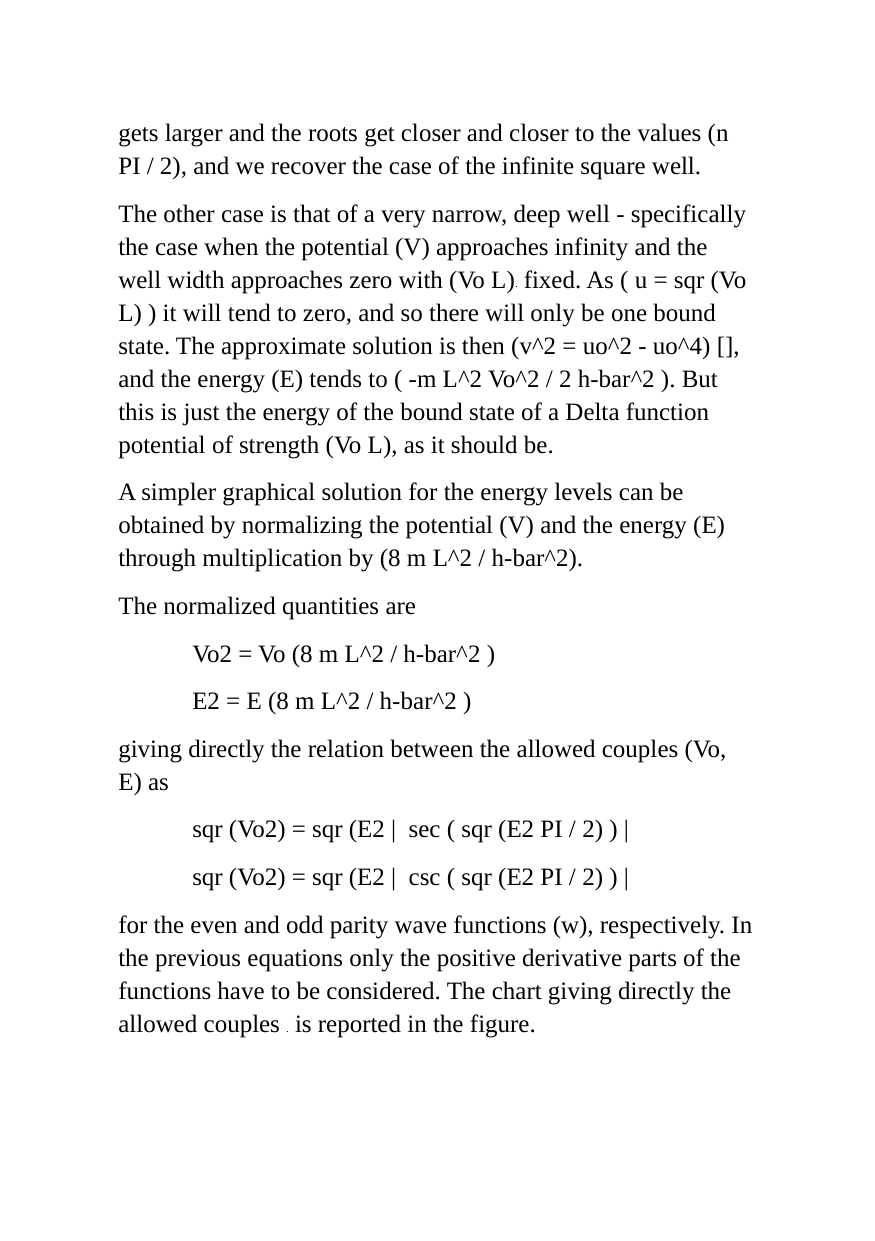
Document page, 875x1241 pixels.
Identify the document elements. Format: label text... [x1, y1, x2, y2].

text for the even and odd parity wave functions (w), respectively. In the previous equations only the positive derivative parts of the functions have to be considered. The chart giving directly the allowed couples is reported in the figure. [118, 910, 756, 1038]
text E2 = E (8 m L^2 / h-bar^2 ) [192, 686, 756, 715]
text The normalized quantities are [118, 591, 756, 620]
text The other case is that of a very narrow, deep well - specifically the case when the potential (V) approaches infinity and the well width approaches zero with (Vo L) fixed. As ( u = sqr (Vo L) ) it will tend to zero, and so there will only be one bound state. The approximate solution is then (v^2 = uo^2 - uo^4) [], and the energy (E) tends to ( -m L^2 Vo^2 / 2 h-bar^2 ). But this is just the energy of the bound state of a Delta function potential of strength (Vo L), as it should be. [118, 199, 756, 459]
text gets larger and the roots get closer and closer to the values (n PI / 2), and we recover the case of the infinite square well. [118, 118, 756, 180]
text giving directly the relation between the allowed couples (Vo, E) as [118, 734, 756, 796]
text sqr (Vo2) = sqr (E2 | csc ( sqr (E2 PI / 2) ) | [192, 862, 756, 891]
text A simpler graphical solution for the energy levels can be obtained by normalizing the potential (V) and the energy (E) through multiplication by (8 m L^2 / h-bar^2). [118, 477, 756, 572]
text Vo2 = Vo (8 m L^2 / h-bar^2 ) [192, 639, 756, 667]
text sqr (Vo2) = sqr (E2 | sec ( sqr (E2 PI / 2) ) | [192, 814, 756, 843]
